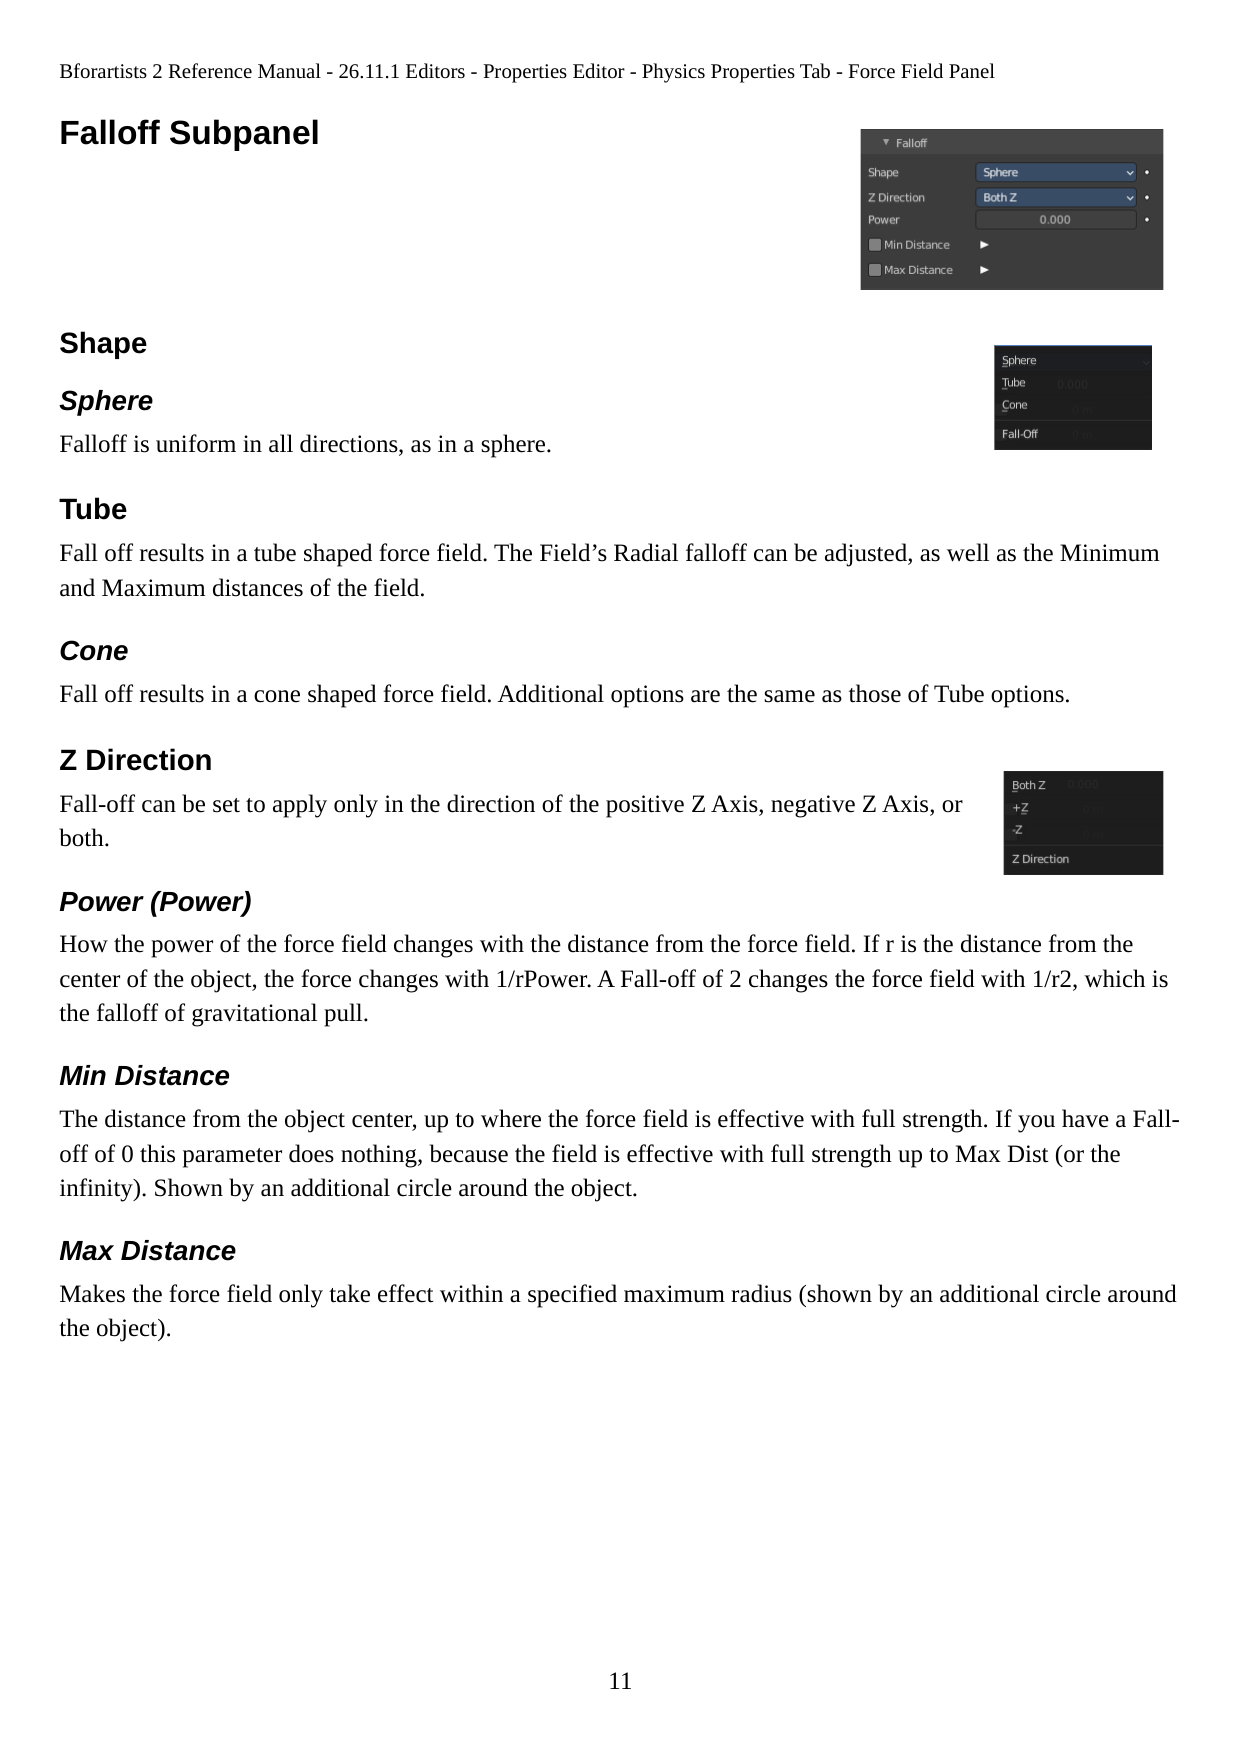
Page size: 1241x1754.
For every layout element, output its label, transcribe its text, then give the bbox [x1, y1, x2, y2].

subtitle Tube [59, 492, 1181, 526]
text Fall off results in a tube shaped force field. The Field’s Radial falloff can be adjusted, as well as the Minimum and Maximum distances of the field. [59, 538, 1181, 602]
subtitle Power (Power) [59, 885, 1181, 917]
subtitle [1152, 384, 1181, 416]
subtitle Falloff Subpanel [59, 113, 1181, 151]
subtitle Min Distance [59, 1060, 1181, 1092]
text Fall-off can be set to apply only in the direction of the positive Z Axis, negative Z Axis, or both. [59, 789, 1003, 852]
text Makes the force field only take effect within a specified maximum radius (shown by an additional circle around the object). [59, 1279, 1181, 1342]
picture [1003, 771, 1164, 875]
subtitle Cone [59, 634, 1181, 666]
text Fall off results in a cone shaped force field. Additional options are the same as those of Tube options. [59, 679, 1181, 708]
text The distance from the object center, up to where the force field is effective with full strength. If you have a Fall-off of 0 this parameter does nothing, because the field is effective with full strength up to Max Dist (or the infinity). Shown by an additional circle around the object. [59, 1104, 1181, 1202]
picture [860, 129, 1164, 290]
subtitle Max Distance [59, 1235, 1181, 1267]
subtitle Sphere [59, 384, 994, 416]
picture [994, 345, 1152, 450]
text How the power of the force field changes with the distance from the force field. If r is the distance from the center of the object, the force changes with 1/rPower. A Fall-off of 2 changes the force field with 1/r2, which is the falloff of gravitational pull. [59, 929, 1181, 1027]
text Falloff is uniform in all directions, as in a sphere. [59, 429, 1181, 457]
subtitle Shape [59, 326, 1181, 359]
subtitle Z Direction [59, 743, 1181, 776]
